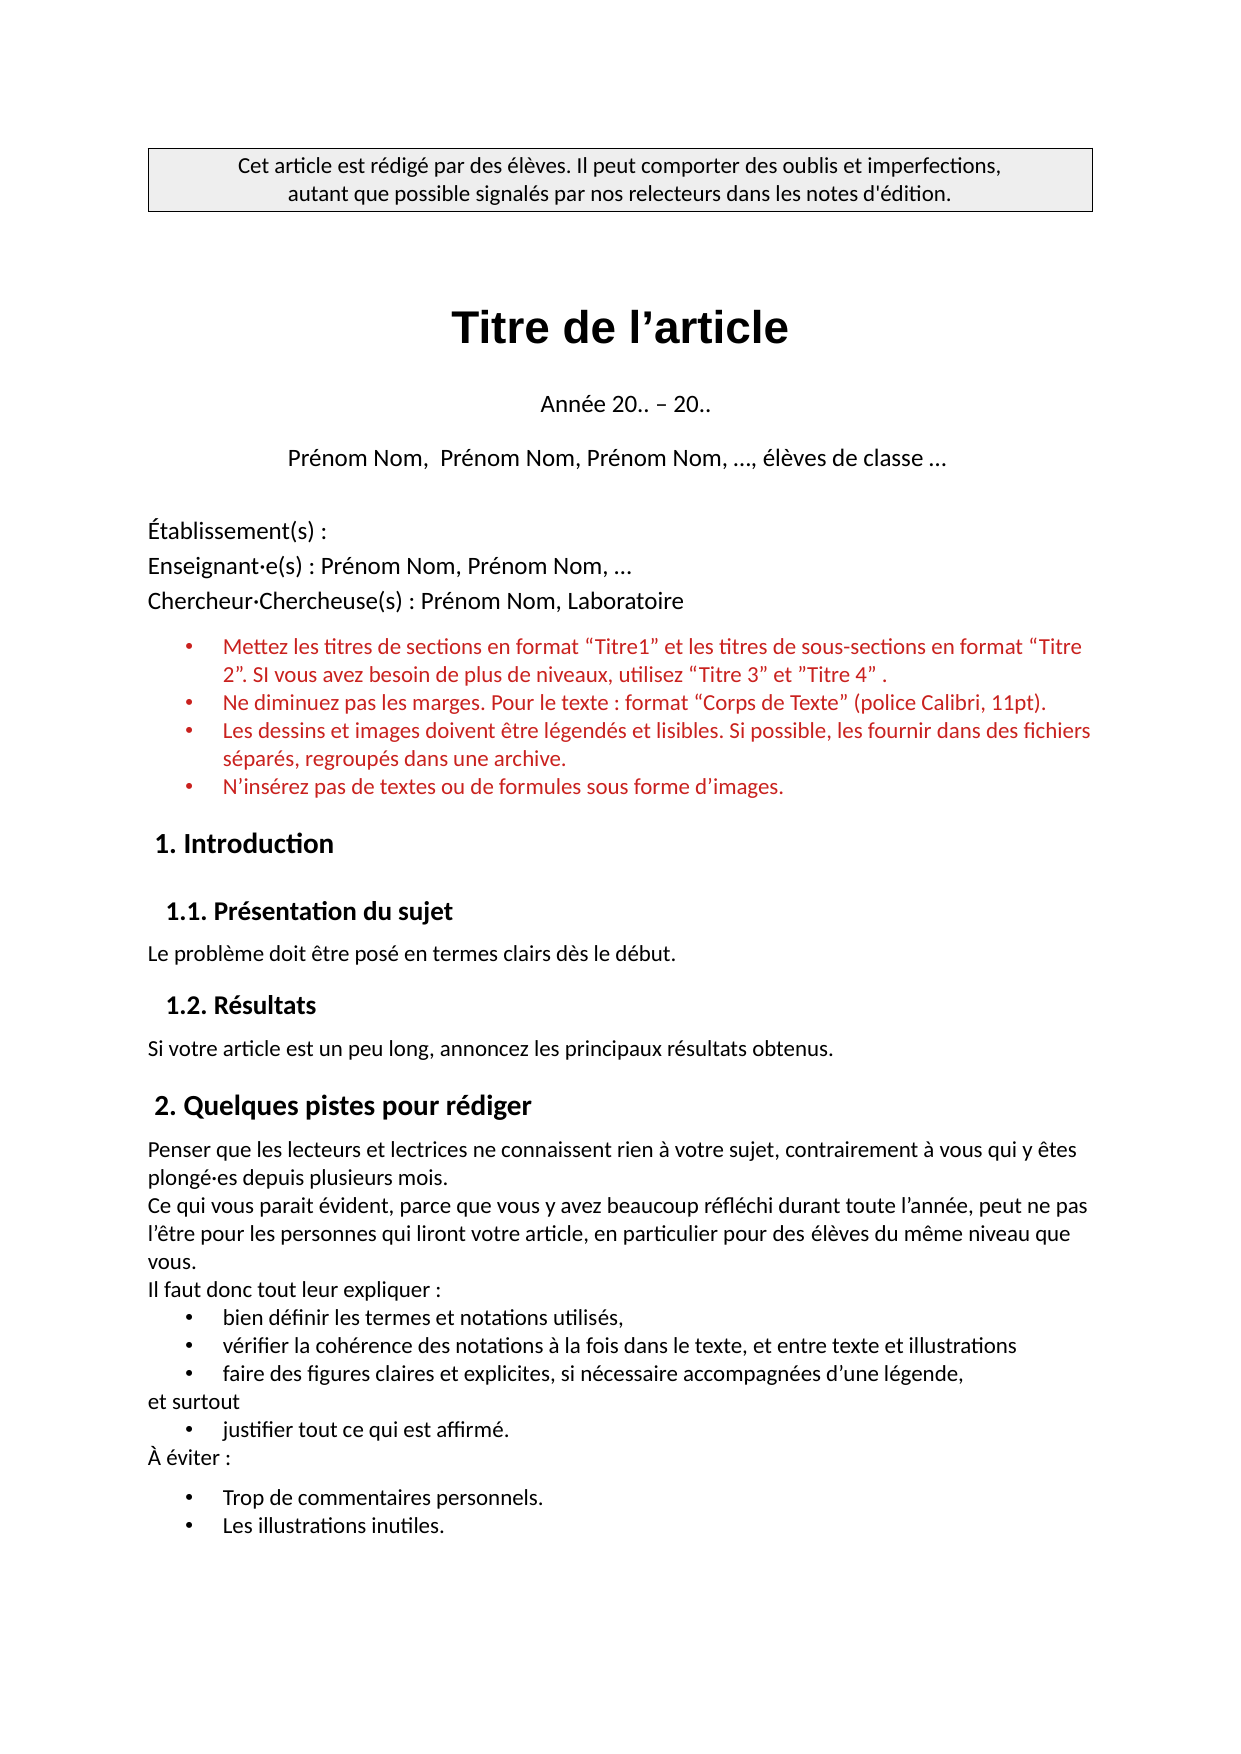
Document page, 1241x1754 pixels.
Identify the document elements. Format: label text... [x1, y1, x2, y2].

subtitle Présentation du sujet [159, 894, 1093, 927]
text et surtout [148, 1387, 1093, 1415]
list Trop de commentaires personnels. [185, 1483, 1093, 1511]
text Cet article est rédigé par des élèves. Il peut comporter des oublis et imperfections, [149, 149, 1092, 176]
list vérifier la cohérence des notations à la fois dans le texte, et entre texte et illustrations [185, 1331, 1093, 1359]
list faire des figures claires et explicites, si nécessaire accompagnées d’une légende, [185, 1359, 1093, 1387]
text Il faut donc tout leur expliquer : [148, 1275, 1093, 1303]
list bien définir les termes et notations utilisés, [185, 1303, 1093, 1331]
text Penser que les lecteurs et lectrices ne connaissent rien à votre sujet, contrairement à vous qui y êtes plongé·es depuis plusieurs mois. [148, 1135, 1093, 1191]
subtitle Introduction [148, 825, 1093, 861]
text autant que possible signalés par nos relecteurs dans les notes d'édition. [149, 176, 1092, 211]
text Enseignant·e(s) : Prénom Nom, Prénom Nom, … [148, 550, 1093, 581]
text Établissement(s) : [148, 515, 1093, 546]
text Si votre article est un peu long, annoncez les principaux résultats obtenus. [148, 1034, 1093, 1062]
text Prénom Nom, Prénom Nom, Prénom Nom, …, élèves de classe … [148, 442, 1093, 473]
text À éviter : [148, 1443, 1093, 1471]
text Année 20.. – 20.. [148, 388, 1093, 419]
text Chercheur·Chercheuse(s) : Prénom Nom, Laboratoire [148, 585, 1093, 616]
text Ce qui vous parait évident, parce que vous y avez beaucoup réfléchi durant toute l’année, peut ne pas l’être pour les personnes qui liront votre article, en particulier pour des élèves du même niveau que vous. [148, 1191, 1093, 1275]
list Mettez les titres de sections en format “Titre1” et les titres de sous-sections en format “Titre 2”. SI vous avez besoin de plus de niveaux, utilisez “Titre 3” et ”Titre 4” . [185, 632, 1093, 688]
list Ne diminuez pas les marges. Pour le texte : format “Corps de Texte” (police Calibri, 11pt). [185, 688, 1093, 716]
list N’insérez pas de textes ou de formules sous forme d’images. [185, 772, 1093, 800]
list Les illustrations inutiles. [185, 1511, 1093, 1539]
subtitle Quelques pistes pour rédiger [148, 1087, 1093, 1123]
title Titre de l’article [148, 300, 1093, 353]
list Les dessins et images doivent être légendés et lisibles. Si possible, les fournir dans des fichiers séparés, regroupés dans une archive. [185, 716, 1093, 772]
list justifier tout ce qui est affirmé. [185, 1415, 1093, 1443]
subtitle Résultats [159, 988, 1093, 1021]
text Le problème doit être posé en termes clairs dès le début. [148, 939, 1093, 968]
